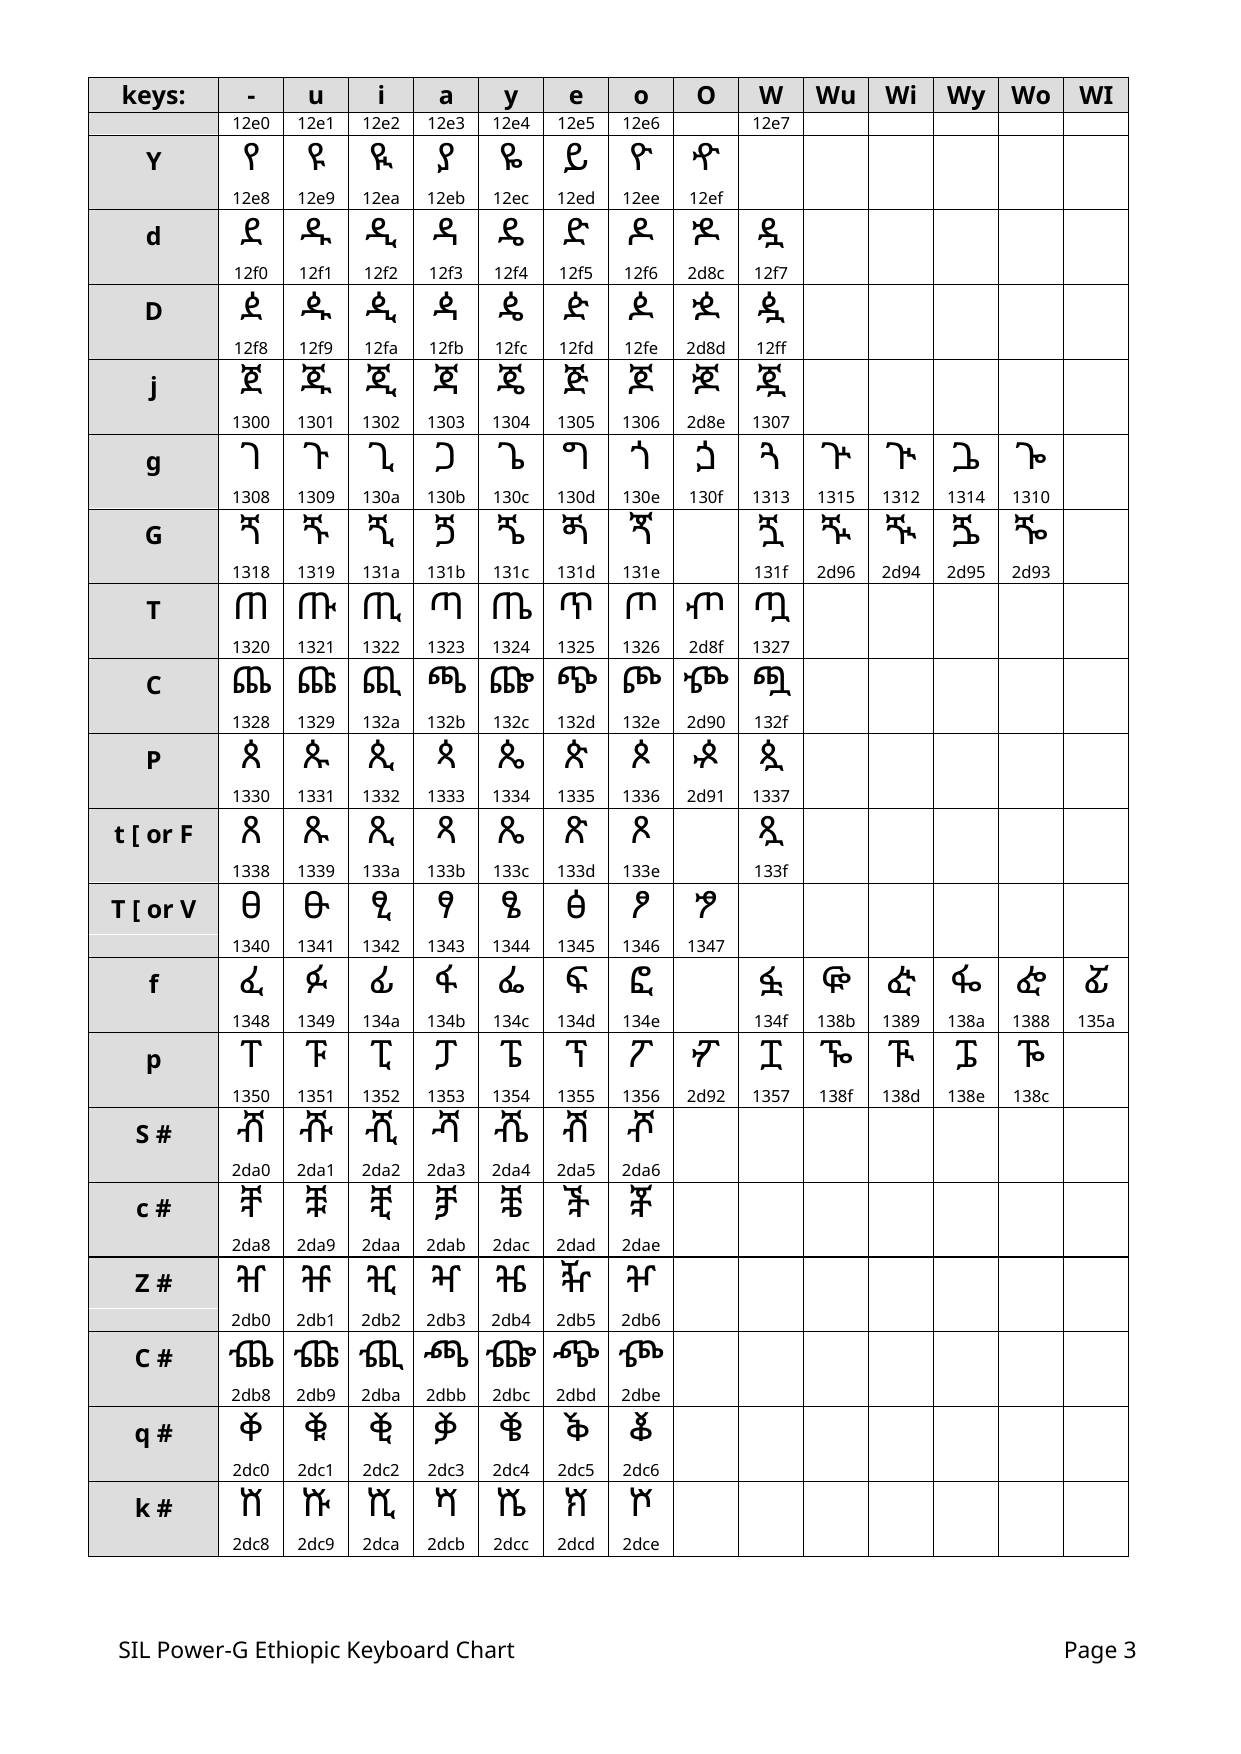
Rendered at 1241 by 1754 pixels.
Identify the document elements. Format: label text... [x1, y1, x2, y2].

table_cell ጳ [414, 734, 478, 785]
table_cell [1064, 584, 1128, 635]
table_cell [869, 187, 933, 209]
table_cell 2d96 [804, 561, 868, 583]
table_cell [804, 1258, 868, 1308]
table_cell ፐ [219, 1033, 283, 1084]
table_cell 12e4 [479, 113, 543, 134]
table_cell P [89, 734, 218, 785]
table_cell ጙ [284, 510, 348, 561]
table_cell 1389 [869, 1009, 933, 1032]
table_cell 1330 [219, 785, 283, 808]
table_cell 1344 [479, 935, 543, 957]
table_cell 1310 [999, 486, 1063, 508]
table_cell ዺ [349, 285, 413, 336]
table_cell 1337 [739, 785, 803, 808]
table_cell ጃ [414, 360, 478, 411]
table_cell 2da0 [219, 1159, 283, 1182]
table_cell [869, 584, 933, 635]
table_cell 1333 [414, 785, 478, 808]
table_cell 1341 [284, 935, 348, 957]
table_cell [1064, 1407, 1128, 1458]
table_cell [739, 136, 803, 187]
table_cell ⶏ [674, 584, 738, 635]
table_cell ጜ [479, 510, 543, 561]
table_cell 12ff [739, 336, 803, 359]
table_cell [999, 1108, 1063, 1159]
table_cell ⶣ [414, 1108, 478, 1159]
table_cell 1354 [479, 1084, 543, 1107]
table_cell 2da5 [544, 1159, 608, 1182]
table_cell 1306 [609, 411, 673, 434]
table_cell 1329 [284, 710, 348, 733]
table_cell [89, 1383, 218, 1406]
table_cell [804, 1458, 868, 1481]
table_cell 134c [479, 1009, 543, 1032]
table_cell 12e3 [414, 113, 478, 134]
table_cell ጉ [284, 435, 348, 486]
table_cell ጪ [349, 659, 413, 710]
table_cell 2dba [349, 1383, 413, 1406]
table_cell ዷ [739, 210, 803, 261]
table_cell 131e [609, 561, 673, 583]
table_cell ፖ [609, 1033, 673, 1084]
table_cell ⷌ [479, 1482, 543, 1533]
table_cell [674, 1533, 738, 1556]
table_cell 2dc5 [544, 1458, 608, 1481]
table_cell [804, 1234, 868, 1256]
table_cell ጮ [609, 659, 673, 710]
table_cell 1305 [544, 411, 608, 434]
table_cell [674, 1458, 738, 1481]
table_cell 131d [544, 561, 608, 583]
table_cell ጏ [674, 435, 738, 486]
table_cell [869, 1458, 933, 1481]
table_cell [999, 1383, 1063, 1406]
table_cell 1336 [609, 785, 673, 808]
table_cell [869, 210, 933, 261]
table_cell ጹ [284, 809, 348, 860]
table_cell ዯ [674, 136, 738, 187]
table_cell 2da3 [414, 1159, 478, 1182]
table_cell [934, 360, 998, 411]
table_cell 2d94 [869, 561, 933, 583]
table_cell [999, 187, 1063, 209]
table_cell [674, 1234, 738, 1256]
table_header WI [1064, 78, 1128, 112]
table_cell ጄ [479, 360, 543, 411]
table_cell 1340 [219, 935, 283, 957]
table_cell [869, 261, 933, 284]
table_cell 12ef [674, 187, 738, 209]
table_cell ⶒ [674, 1033, 738, 1084]
table_cell ጸ [219, 809, 283, 860]
table_cell ⶱ [284, 1258, 348, 1308]
table_cell [1064, 1183, 1128, 1234]
table_cell ፁ [284, 884, 348, 934]
table_cell ፏ [739, 958, 803, 1009]
table_header e [544, 78, 608, 112]
table_cell [934, 1108, 998, 1159]
table_cell 12ea [349, 187, 413, 209]
table_cell ⷁ [284, 1407, 348, 1458]
table_cell 12fe [609, 336, 673, 359]
table_cell ⶪ [349, 1183, 413, 1234]
table_cell 1342 [349, 935, 413, 957]
table_cell ጱ [284, 734, 348, 785]
table_cell [739, 1482, 803, 1533]
table_cell [89, 860, 218, 882]
table_cell [869, 785, 933, 808]
table_cell ጕ [804, 435, 868, 486]
table_cell [1064, 1108, 1128, 1159]
table_cell ዬ [479, 136, 543, 187]
table_cell ⶸ [219, 1332, 283, 1383]
table_cell 134e [609, 1009, 673, 1032]
table_cell 2dae [609, 1234, 673, 1256]
table_cell 1388 [999, 1009, 1063, 1032]
table_cell [999, 360, 1063, 411]
table_cell 134d [544, 1009, 608, 1032]
table_cell [934, 136, 998, 187]
table_cell ጰ [219, 734, 283, 785]
table_cell [674, 510, 738, 561]
table_cell ጿ [739, 809, 803, 860]
table_cell 12f6 [609, 261, 673, 284]
table_cell ⷈ [219, 1482, 283, 1533]
table_cell ⶻ [414, 1332, 478, 1383]
table_cell ጢ [349, 584, 413, 635]
table_cell ⶽ [544, 1332, 608, 1383]
table_cell 134a [349, 1009, 413, 1032]
table_cell [89, 1159, 218, 1182]
table_cell [674, 1383, 738, 1406]
table_cell [89, 635, 218, 658]
table_cell [999, 411, 1063, 434]
table_header Wi [869, 78, 933, 112]
table_header y [479, 78, 543, 112]
table_cell ፃ [414, 884, 478, 934]
table_cell [804, 584, 868, 635]
table_cell 2da9 [284, 1234, 348, 1256]
table_cell d [89, 210, 218, 261]
table_cell 2d93 [999, 561, 1063, 583]
table_cell [869, 1234, 933, 1256]
table_cell ጁ [284, 360, 348, 411]
table_cell ፉ [284, 958, 348, 1009]
table_cell [999, 1159, 1063, 1182]
table_header a [414, 78, 478, 112]
table_cell [999, 584, 1063, 635]
table_cell 2daa [349, 1234, 413, 1256]
table_cell [804, 785, 868, 808]
table_cell [89, 411, 218, 434]
table_cell [1064, 113, 1128, 134]
table_cell [89, 1533, 218, 1556]
table_cell 2dab [414, 1234, 478, 1256]
table_cell ጚ [349, 510, 413, 561]
table_cell ⶕ [934, 510, 998, 561]
table_cell ⷋ [414, 1482, 478, 1533]
table_cell [804, 1533, 868, 1556]
table_cell ⷂ [349, 1407, 413, 1458]
table_cell [934, 261, 998, 284]
table_cell 130f [674, 486, 738, 508]
table_cell [869, 1482, 933, 1533]
table_cell [934, 1533, 998, 1556]
table_cell f [89, 958, 218, 1009]
table_cell 132f [739, 710, 803, 733]
table_cell 12f4 [479, 261, 543, 284]
table_cell 131a [349, 561, 413, 583]
table_cell [739, 1234, 803, 1256]
table_cell [1064, 136, 1128, 187]
table_cell 130b [414, 486, 478, 508]
table_cell ⶶ [609, 1258, 673, 1308]
table_cell [869, 1183, 933, 1234]
table_cell [1064, 860, 1128, 882]
table_cell ዲ [349, 210, 413, 261]
table_cell 1350 [219, 1084, 283, 1107]
table_cell 2dc2 [349, 1458, 413, 1481]
table_cell 12e8 [219, 187, 283, 209]
table_cell ጇ [739, 360, 803, 411]
table_cell Y [89, 136, 218, 187]
table_cell 1351 [284, 1084, 348, 1107]
table_cell [934, 411, 998, 434]
table_cell [1064, 809, 1128, 860]
table_cell [869, 710, 933, 733]
table_cell ⷅ [544, 1407, 608, 1458]
table_cell 2dc3 [414, 1458, 478, 1481]
table_header o [609, 78, 673, 112]
table_cell ⶺ [349, 1332, 413, 1383]
table_cell [1064, 261, 1128, 284]
table_cell 12f3 [414, 261, 478, 284]
table_cell ፑ [284, 1033, 348, 1084]
table_cell 1309 [284, 486, 348, 508]
table_cell 1334 [479, 785, 543, 808]
table_cell [1064, 1033, 1128, 1084]
table_cell 12f8 [219, 336, 283, 359]
table_cell [999, 1258, 1063, 1308]
table_cell [89, 1458, 218, 1481]
table_cell [804, 1482, 868, 1533]
table_cell [999, 1234, 1063, 1256]
table_cell ጀ [219, 360, 283, 411]
table_cell ⷍ [544, 1482, 608, 1533]
table_cell ᎌ [999, 1033, 1063, 1084]
table_cell [804, 935, 868, 957]
table_cell [804, 136, 868, 187]
table_cell ጶ [609, 734, 673, 785]
table_cell [674, 1482, 738, 1533]
table_cell 1315 [804, 486, 868, 508]
table_cell ጭ [544, 659, 608, 710]
table_cell [999, 1533, 1063, 1556]
table_cell 131f [739, 561, 803, 583]
table_cell ⶔ [869, 510, 933, 561]
table_cell [869, 935, 933, 957]
table_cell 1323 [414, 635, 478, 658]
table_cell ጻ [414, 809, 478, 860]
table_cell 2d92 [674, 1084, 738, 1107]
table_cell ፌ [479, 958, 543, 1009]
table_cell ⶳ [414, 1258, 478, 1308]
table_cell 1326 [609, 635, 673, 658]
table_cell C # [89, 1332, 218, 1383]
table_cell [934, 1383, 998, 1406]
table_cell [1064, 1482, 1128, 1533]
table_cell ጬ [479, 659, 543, 710]
table_cell j [89, 360, 218, 411]
table_cell 131c [479, 561, 543, 583]
table_cell p [89, 1033, 218, 1084]
table_cell [1064, 785, 1128, 808]
table_cell [934, 935, 998, 957]
table_cell [804, 285, 868, 336]
table_cell 12fd [544, 336, 608, 359]
table_cell [804, 336, 868, 359]
table_cell ⶡ [284, 1108, 348, 1159]
table_cell ⶤ [479, 1108, 543, 1159]
table_cell [869, 809, 933, 860]
table_cell 2db9 [284, 1383, 348, 1406]
table_cell ⶮ [609, 1183, 673, 1234]
table_cell ጒ [869, 435, 933, 486]
table_cell [869, 1159, 933, 1182]
table_cell [89, 113, 218, 134]
table_cell [1064, 1533, 1128, 1556]
table_cell [934, 734, 998, 785]
table_cell 12f0 [219, 261, 283, 284]
table_cell 133e [609, 860, 673, 882]
table_cell 132a [349, 710, 413, 733]
table_cell [869, 360, 933, 411]
table_cell 2d8e [674, 411, 738, 434]
table_cell 130d [544, 486, 608, 508]
table_header u [284, 78, 348, 112]
table_cell [89, 1009, 218, 1032]
table_cell ፓ [414, 1033, 478, 1084]
table_cell [89, 785, 218, 808]
table_cell [89, 710, 218, 733]
table_header W [739, 78, 803, 112]
table_cell [1064, 1332, 1128, 1383]
table_cell [674, 1309, 738, 1331]
table_cell 1319 [284, 561, 348, 583]
table_cell 2da6 [609, 1159, 673, 1182]
table_cell 12fa [349, 336, 413, 359]
table_cell [999, 734, 1063, 785]
table_cell [934, 1407, 998, 1458]
table_cell [869, 336, 933, 359]
table_cell [804, 860, 868, 882]
table_cell 2db2 [349, 1309, 413, 1331]
table_cell C [89, 659, 218, 710]
table_cell 1303 [414, 411, 478, 434]
table_cell 132d [544, 710, 608, 733]
table_cell ጋ [414, 435, 478, 486]
table_cell ጦ [609, 584, 673, 635]
table_cell ጓ [739, 435, 803, 486]
table_cell Z # [89, 1258, 218, 1308]
table_cell [804, 360, 868, 411]
table_cell [804, 710, 868, 733]
table_cell ዩ [284, 136, 348, 187]
table_cell ⶬ [479, 1183, 543, 1234]
table_cell [869, 1258, 933, 1308]
table_cell ᎊ [934, 958, 998, 1009]
table_cell [934, 785, 998, 808]
table_cell 138e [934, 1084, 998, 1107]
table_cell [89, 187, 218, 209]
table_cell 2da8 [219, 1234, 283, 1256]
table_cell 2db3 [414, 1309, 478, 1331]
table_cell [739, 884, 803, 934]
table_cell ⶢ [349, 1108, 413, 1159]
table_cell ጂ [349, 360, 413, 411]
table_cell 2dcc [479, 1533, 543, 1556]
table_cell 12fc [479, 336, 543, 359]
table_cell [674, 1183, 738, 1234]
table_cell [804, 1332, 868, 1383]
table_cell [934, 187, 998, 209]
table_cell ጊ [349, 435, 413, 486]
table_cell ፋ [414, 958, 478, 1009]
table_cell 1308 [219, 486, 283, 508]
table_cell [804, 659, 868, 710]
table_cell t [ or F [89, 809, 218, 860]
table_cell 2dbe [609, 1383, 673, 1406]
table_cell [934, 659, 998, 710]
table_cell 12e2 [349, 113, 413, 134]
table_cell ዮ [609, 136, 673, 187]
table_cell [89, 336, 218, 359]
table_cell 2dca [349, 1533, 413, 1556]
table_cell የ [219, 136, 283, 187]
table_cell [869, 285, 933, 336]
table_cell [934, 860, 998, 882]
table_cell [1064, 884, 1128, 934]
table_cell [804, 884, 868, 934]
table_cell [739, 1258, 803, 1308]
table_cell 1313 [739, 486, 803, 508]
table_cell ᎈ [999, 958, 1063, 1009]
table_cell ፊ [349, 958, 413, 1009]
table_cell [89, 1084, 218, 1107]
table_cell ⶑ [674, 734, 738, 785]
table_cell [869, 1332, 933, 1383]
table_cell ⶥ [544, 1108, 608, 1159]
table_cell ድ [544, 210, 608, 261]
table_cell ጌ [479, 435, 543, 486]
table_cell ጧ [739, 584, 803, 635]
table_cell 1325 [544, 635, 608, 658]
table_cell [674, 1159, 738, 1182]
table_cell 2dce [609, 1533, 673, 1556]
table_cell [999, 261, 1063, 284]
table_cell q # [89, 1407, 218, 1458]
table_cell 1357 [739, 1084, 803, 1107]
table_cell 138d [869, 1084, 933, 1107]
table_cell [739, 1183, 803, 1234]
table_cell ⶐ [674, 659, 738, 710]
table_cell ⶨ [219, 1183, 283, 1234]
table_header - [219, 78, 283, 112]
table_cell [1064, 1383, 1128, 1406]
table_cell [1064, 187, 1128, 209]
table_cell 1301 [284, 411, 348, 434]
table_cell [934, 336, 998, 359]
table_cell 2db6 [609, 1309, 673, 1331]
table_cell ᎋ [804, 958, 868, 1009]
table_cell ጯ [739, 659, 803, 710]
table_cell ጨ [219, 659, 283, 710]
table_cell [1064, 710, 1128, 733]
table_cell [869, 1108, 933, 1159]
table_cell [89, 1309, 218, 1331]
table_cell ጟ [739, 510, 803, 561]
table_cell ገ [219, 435, 283, 486]
table_cell 1314 [934, 486, 998, 508]
table_cell 2d8f [674, 635, 738, 658]
table_cell [1064, 411, 1128, 434]
table_cell [869, 1407, 933, 1458]
table_cell 1353 [414, 1084, 478, 1107]
table_cell [739, 1159, 803, 1182]
table_cell [869, 1309, 933, 1331]
table_cell [1064, 510, 1128, 561]
table_cell [999, 1482, 1063, 1533]
table_cell ፗ [739, 1033, 803, 1084]
table_cell ⶓ [999, 510, 1063, 561]
table_cell ጐ [999, 435, 1063, 486]
table_cell 132e [609, 710, 673, 733]
table_cell [999, 635, 1063, 658]
table_cell [869, 411, 933, 434]
table_cell 138f [804, 1084, 868, 1107]
table_cell 1300 [219, 411, 283, 434]
table_cell [1064, 435, 1128, 486]
table_cell ዪ [349, 136, 413, 187]
table_cell [89, 1234, 218, 1256]
table_cell ⶫ [414, 1183, 478, 1234]
table_cell 2da4 [479, 1159, 543, 1182]
table_cell [934, 285, 998, 336]
table_cell [674, 1332, 738, 1383]
table_cell [1064, 635, 1128, 658]
table_cell ፀ [219, 884, 283, 934]
table_cell [999, 1458, 1063, 1481]
table_cell [1064, 486, 1128, 508]
table_cell 1345 [544, 935, 608, 957]
table_header Wy [934, 78, 998, 112]
table_cell 130c [479, 486, 543, 508]
table_cell [674, 1108, 738, 1159]
table_cell ⶎ [674, 360, 738, 411]
table_cell 134b [414, 1009, 478, 1032]
table_cell [739, 935, 803, 957]
table_cell [934, 1183, 998, 1234]
table_cell 1347 [674, 935, 738, 957]
table_cell [999, 1183, 1063, 1234]
table_cell [999, 113, 1063, 134]
table_cell [934, 1159, 998, 1182]
table_cell [1064, 1084, 1128, 1107]
table_cell S # [89, 1108, 218, 1159]
table_cell [999, 659, 1063, 710]
table_cell 1312 [869, 486, 933, 508]
table_cell [869, 884, 933, 934]
table_cell 1327 [739, 635, 803, 658]
table_cell [999, 285, 1063, 336]
table_cell 2dbc [479, 1383, 543, 1406]
table_cell ጫ [414, 659, 478, 710]
table_cell D [89, 285, 218, 336]
table_cell [674, 1258, 738, 1308]
table_cell [739, 1309, 803, 1331]
table_cell ᎍ [869, 1033, 933, 1084]
table_cell [934, 113, 998, 134]
table_cell 133c [479, 860, 543, 882]
table_cell ጤ [479, 584, 543, 635]
table_cell 12e1 [284, 113, 348, 134]
table_cell ዼ [479, 285, 543, 336]
table_cell 134f [739, 1009, 803, 1032]
table_cell 12ee [609, 187, 673, 209]
table_cell ፅ [544, 884, 608, 934]
table_cell 1304 [479, 411, 543, 434]
table_cell [739, 187, 803, 209]
table_cell ⷎ [609, 1482, 673, 1533]
table_cell 2da1 [284, 1159, 348, 1182]
table_cell ⶦ [609, 1108, 673, 1159]
table_cell 2dc0 [219, 1458, 283, 1481]
table_cell 1307 [739, 411, 803, 434]
table_cell [869, 734, 933, 785]
table_cell 12f9 [284, 336, 348, 359]
table_cell 2d91 [674, 785, 738, 808]
table_cell ጵ [544, 734, 608, 785]
table_cell [804, 1183, 868, 1234]
table_cell 1318 [219, 561, 283, 583]
table_cell [89, 486, 218, 508]
table_cell ጡ [284, 584, 348, 635]
table_header keys: [89, 78, 218, 112]
table_cell 1352 [349, 1084, 413, 1107]
table_cell 2dc8 [219, 1533, 283, 1556]
table_cell ⷄ [479, 1407, 543, 1458]
table_cell ⶩ [284, 1183, 348, 1234]
table_cell ጆ [609, 360, 673, 411]
table_cell [89, 561, 218, 583]
table_cell k # [89, 1482, 218, 1533]
table_cell ᎎ [934, 1033, 998, 1084]
table_cell [804, 1309, 868, 1331]
table_cell ፎ [609, 958, 673, 1009]
table_cell [804, 411, 868, 434]
table_cell [999, 210, 1063, 261]
table_cell ⶖ [804, 510, 868, 561]
table_cell [999, 809, 1063, 860]
table_cell [934, 1482, 998, 1533]
table_cell ዶ [609, 210, 673, 261]
table_cell [934, 1458, 998, 1481]
table_cell [804, 187, 868, 209]
table_cell 2dbd [544, 1383, 608, 1406]
table_cell [674, 958, 738, 1009]
table_cell ፕ [544, 1033, 608, 1084]
table_header O [674, 78, 738, 112]
table_cell [999, 1309, 1063, 1331]
table_cell [869, 1533, 933, 1556]
table_cell G [89, 510, 218, 561]
table_cell ⶭ [544, 1183, 608, 1234]
table_cell 133a [349, 860, 413, 882]
table_cell [804, 734, 868, 785]
table_cell 2db0 [219, 1309, 283, 1331]
table_cell [804, 1407, 868, 1458]
table_cell [934, 635, 998, 658]
table_cell ጺ [349, 809, 413, 860]
table_cell [869, 635, 933, 658]
table_cell [804, 261, 868, 284]
table_cell 138c [999, 1084, 1063, 1107]
table_cell [739, 1108, 803, 1159]
table_cell [674, 113, 738, 134]
table_cell [674, 1009, 738, 1032]
table_cell [804, 635, 868, 658]
table_cell ጷ [739, 734, 803, 785]
table_cell 135a [1064, 1009, 1128, 1032]
table_cell ፍ [544, 958, 608, 1009]
table_cell 12e9 [284, 187, 348, 209]
table_cell ጥ [544, 584, 608, 635]
table_cell 2dbb [414, 1383, 478, 1406]
table_cell ጛ [414, 510, 478, 561]
table_cell 1356 [609, 1084, 673, 1107]
table_cell 12f2 [349, 261, 413, 284]
table_cell ⷃ [414, 1407, 478, 1458]
table_cell [934, 1234, 998, 1256]
table_cell ዸ [219, 285, 283, 336]
table_cell ጲ [349, 734, 413, 785]
table_cell 2dc4 [479, 1458, 543, 1481]
table_header i [349, 78, 413, 112]
table_cell 1355 [544, 1084, 608, 1107]
table_cell 1339 [284, 860, 348, 882]
table_cell ⶾ [609, 1332, 673, 1383]
table_cell ⶰ [219, 1258, 283, 1308]
table_cell ⶹ [284, 1332, 348, 1383]
table_cell 12e0 [219, 113, 283, 134]
table_cell 2d8c [674, 261, 738, 284]
table_cell ጠ [219, 584, 283, 635]
table_cell c # [89, 1183, 218, 1234]
table_cell [869, 1383, 933, 1406]
table_cell 1331 [284, 785, 348, 808]
table_cell ዱ [284, 210, 348, 261]
table_cell [934, 710, 998, 733]
table_cell [869, 136, 933, 187]
table_cell [804, 1159, 868, 1182]
table_cell ጴ [479, 734, 543, 785]
table_cell ይ [544, 136, 608, 187]
table_cell 138b [804, 1009, 868, 1032]
table_cell 2dc1 [284, 1458, 348, 1481]
table_cell 2dc9 [284, 1533, 348, 1556]
table_header Wo [999, 78, 1063, 112]
table_cell ⶌ [674, 210, 738, 261]
table_cell 2dcb [414, 1533, 478, 1556]
table_cell ᎉ [869, 958, 933, 1009]
table_cell 1320 [219, 635, 283, 658]
table_cell 133f [739, 860, 803, 882]
table_cell [934, 809, 998, 860]
table_cell 2dac [479, 1234, 543, 1256]
table_cell 132c [479, 710, 543, 733]
table_cell [89, 935, 218, 957]
table_cell [999, 884, 1063, 934]
table_cell T [ or V [89, 884, 218, 934]
table_cell 1346 [609, 935, 673, 957]
table_cell [739, 1458, 803, 1481]
table_cell [999, 1407, 1063, 1458]
table_cell [1064, 1458, 1128, 1481]
table_cell 2db1 [284, 1309, 348, 1331]
table_cell 1348 [219, 1009, 283, 1032]
table_cell ᎏ [804, 1033, 868, 1084]
table_cell [674, 1407, 738, 1458]
table_cell ዴ [479, 210, 543, 261]
table_cell 2dcd [544, 1533, 608, 1556]
table_cell 2db4 [479, 1309, 543, 1331]
table_cell [999, 336, 1063, 359]
table_cell [869, 659, 933, 710]
table_cell [739, 1332, 803, 1383]
table_cell 1338 [219, 860, 283, 882]
table_cell ጞ [609, 510, 673, 561]
table_cell 1332 [349, 785, 413, 808]
table_cell [999, 785, 1063, 808]
table_cell 2d95 [934, 561, 998, 583]
table_cell [1064, 1258, 1128, 1308]
table_cell ጔ [934, 435, 998, 486]
table_cell 132b [414, 710, 478, 733]
table_cell [934, 1309, 998, 1331]
table_cell ዽ [544, 285, 608, 336]
table_cell 138a [934, 1009, 998, 1032]
table_cell [804, 113, 868, 134]
table_cell 2db8 [219, 1383, 283, 1406]
table_cell 12eb [414, 187, 478, 209]
table_cell ⶲ [349, 1258, 413, 1308]
table_cell [804, 210, 868, 261]
table_cell 2d90 [674, 710, 738, 733]
table_cell ጣ [414, 584, 478, 635]
table_cell [804, 1108, 868, 1159]
table_cell ፂ [349, 884, 413, 934]
table_cell ዾ [609, 285, 673, 336]
table_cell ጅ [544, 360, 608, 411]
table_cell [739, 1533, 803, 1556]
table_cell ⷊ [349, 1482, 413, 1533]
table_header Wu [804, 78, 868, 112]
table_cell 1322 [349, 635, 413, 658]
table_cell ፚ [1064, 958, 1128, 1009]
table_cell [674, 809, 738, 860]
table_cell [1064, 659, 1128, 710]
table_cell [869, 113, 933, 134]
table_cell ጾ [609, 809, 673, 860]
table_cell [674, 860, 738, 882]
table_cell [999, 136, 1063, 187]
table_cell [999, 1332, 1063, 1383]
table_cell [739, 1383, 803, 1406]
table_cell 1349 [284, 1009, 348, 1032]
table_cell [1064, 285, 1128, 336]
table_cell [999, 935, 1063, 957]
table_cell ጝ [544, 510, 608, 561]
table_cell [934, 210, 998, 261]
table_cell ⶍ [674, 285, 738, 336]
table_cell 12f7 [739, 261, 803, 284]
table_cell 130e [609, 486, 673, 508]
table_cell ፒ [349, 1033, 413, 1084]
table_cell ፇ [674, 884, 738, 934]
table_cell [869, 860, 933, 882]
table_cell 131b [414, 561, 478, 583]
table_cell ጽ [544, 809, 608, 860]
table_cell [934, 584, 998, 635]
table_cell 2dc6 [609, 1458, 673, 1481]
table_cell 133d [544, 860, 608, 882]
table_cell [934, 1258, 998, 1308]
table_cell 1321 [284, 635, 348, 658]
table_cell [1064, 336, 1128, 359]
table_cell [934, 1332, 998, 1383]
table_cell [739, 1407, 803, 1458]
table_cell 12ed [544, 187, 608, 209]
table_cell 1328 [219, 710, 283, 733]
table_cell ⷀ [219, 1407, 283, 1458]
table_cell 1343 [414, 935, 478, 957]
table_cell 2db5 [544, 1309, 608, 1331]
table_cell ፆ [609, 884, 673, 934]
table_cell [999, 860, 1063, 882]
table_cell 2da2 [349, 1159, 413, 1182]
table_cell 2d8d [674, 336, 738, 359]
table_cell [804, 1383, 868, 1406]
table_cell ጼ [479, 809, 543, 860]
table_cell 1335 [544, 785, 608, 808]
table_cell 12e5 [544, 113, 608, 134]
table_cell [1064, 734, 1128, 785]
table_cell 12f5 [544, 261, 608, 284]
table_cell [89, 261, 218, 284]
table_cell ⶠ [219, 1108, 283, 1159]
table_cell 1324 [479, 635, 543, 658]
table_cell ጩ [284, 659, 348, 710]
table_cell [1064, 935, 1128, 957]
table_cell 130a [349, 486, 413, 508]
table_cell ደ [219, 210, 283, 261]
table_cell [934, 884, 998, 934]
table_cell ዹ [284, 285, 348, 336]
table_cell ⶴ [479, 1258, 543, 1308]
table_cell 133b [414, 860, 478, 882]
table_cell 12f1 [284, 261, 348, 284]
table_cell [999, 710, 1063, 733]
table_cell ጎ [609, 435, 673, 486]
table_cell [1064, 360, 1128, 411]
table_cell ዿ [739, 285, 803, 336]
table_cell ⶼ [479, 1332, 543, 1383]
table_cell [674, 561, 738, 583]
table_cell ዻ [414, 285, 478, 336]
table_cell [1064, 210, 1128, 261]
table_cell g [89, 435, 218, 486]
table_cell [1064, 561, 1128, 583]
table_cell ⶵ [544, 1258, 608, 1308]
table_cell [1064, 1234, 1128, 1256]
table_cell ዳ [414, 210, 478, 261]
table_cell ⷆ [609, 1407, 673, 1458]
table_cell 12e6 [609, 113, 673, 134]
table_cell [1064, 1309, 1128, 1331]
table_cell [804, 809, 868, 860]
table_cell 12ec [479, 187, 543, 209]
table_cell ⷉ [284, 1482, 348, 1533]
table_cell 2dad [544, 1234, 608, 1256]
table_cell 1302 [349, 411, 413, 434]
table_cell [1064, 1159, 1128, 1182]
table_cell 12e7 [739, 113, 803, 134]
table_cell ግ [544, 435, 608, 486]
table_cell ያ [414, 136, 478, 187]
table_cell ፄ [479, 884, 543, 934]
table_cell ፔ [479, 1033, 543, 1084]
table_cell T [89, 584, 218, 635]
table_cell 12fb [414, 336, 478, 359]
table_cell ፈ [219, 958, 283, 1009]
table_cell ጘ [219, 510, 283, 561]
